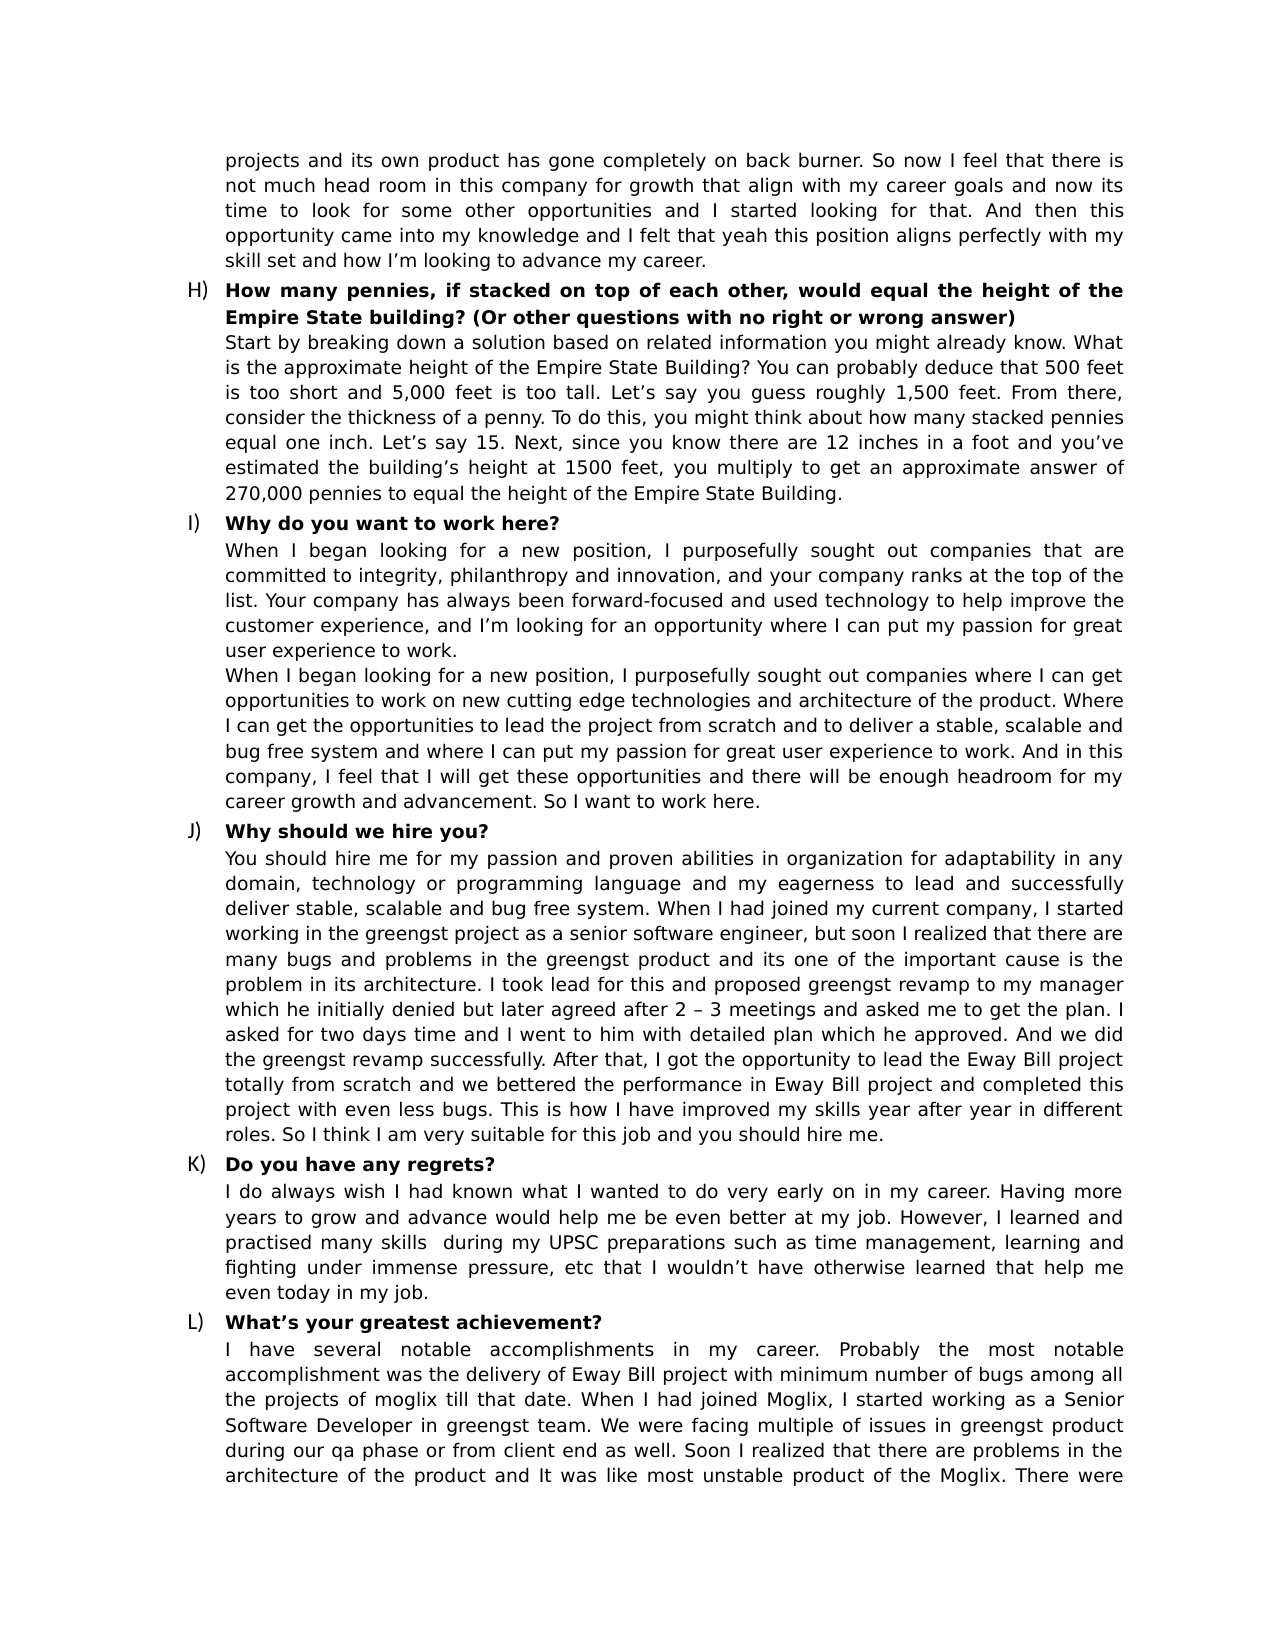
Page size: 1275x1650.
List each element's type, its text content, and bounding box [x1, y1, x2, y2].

list When I began looking for a new position, I purposefully sought out companies where I can get opportunities to work on new cutting edge technologies and architecture of the product. Where I can get the opportunities to lead the project from scratch and to deliver a stable, scalable and bug free system and where I can put my passion for great user experience to work. And in this company, I feel that I will get these opportunities and there will be enough headroom for my career growth and advancement. So I want to work here. [187, 665, 1125, 813]
list You should hire me for my passion and proven abilities in organization for adaptability in any domain, technology or programming language and my eagerness to lead and successfully deliver stable, scalable and bug free system. When I had joined my current company, I started working in the greengst project as a senior software engineer, but soon I realized that there are many bugs and problems in the greengst product and its one of the important cause is the problem in its architecture. I took lead for this and proposed greengst revamp to my manager which he initially denied but later agreed after 2 – 3 meetings and asked me to get the plan. I asked for two days time and I went to him with detailed plan which he approved. And we did the greengst revamp successfully. After that, I got the opportunity to lead the Eway Bill project totally from scratch and we bettered the performance in Eway Bill project and completed this project with even less bugs. This is how I have improved my skills year after year in different roles. So I think I am very suitable for this job and you should hire me. [187, 848, 1125, 1146]
list When I began looking for a new position, I purposefully sought out companies that are committed to integrity, philanthropy and innovation, and your company ranks at the top of the list. Your company has always been forward-focused and used technology to help improve the customer experience, and I’m looking for an opportunity where I can put my passion for great user experience to work. [187, 540, 1125, 662]
list Why should we hire you? [187, 816, 1125, 844]
list Do you have any regrets? [187, 1149, 1125, 1177]
list I do always wish I had known what I wanted to do very early on in my career. Having more years to grow and advance would help me be even better at my job. However, I learned and practised many skills during my UPSC preparations such as time management, learning and fighting under immense pressure, etc that I wouldn’t have otherwise learned that help me even today in my job. [187, 1182, 1125, 1304]
list What’s your greatest achievement? [187, 1307, 1125, 1335]
list Why do you want to work here? [187, 508, 1125, 536]
list Start by breaking down a solution based on related information you might already know. What is the approximate height of the Empire State Building? You can probably deduce that 500 feet is too short and 5,000 feet is too tall. Let’s say you guess roughly 1,500 feet. From there, consider the thickness of a penny. To do this, you might think about how many stacked pennies equal one inch. Let’s say 15. Next, since you know there are 12 inches in a foot and you’ve estimated the building’s height at 1500 feet, you multiply to get an approximate answer of 270,000 pennies to equal the height of the Empire State Building. [187, 332, 1125, 504]
list projects and its own product has gone completely on back burner. So now I feel that there is not much head room in this company for growth that align with my career goals and now its time to look for some other opportunities and I started looking for that. And then this opportunity came into my knowledge and I felt that yeah this position aligns perfectly with my skill set and how I’m looking to advance my career. [187, 150, 1125, 272]
list I have several notable accomplishments in my career. Probably the most notable accomplishment was the delivery of Eway Bill project with minimum number of bugs among all the projects of moglix till that date. When I had joined Moglix, I started working as a Senior Software Developer in greengst team. We were facing multiple of issues in greengst product during our qa phase or from client end as well. Soon I realized that there are problems in the architecture of the product and It was like most unstable product of the Moglix. There were [187, 1339, 1125, 1487]
list How many pennies, if stacked on top of each other, would equal the height of the Empire State building? (Or other questions with no right or wrong answer) [187, 276, 1125, 329]
